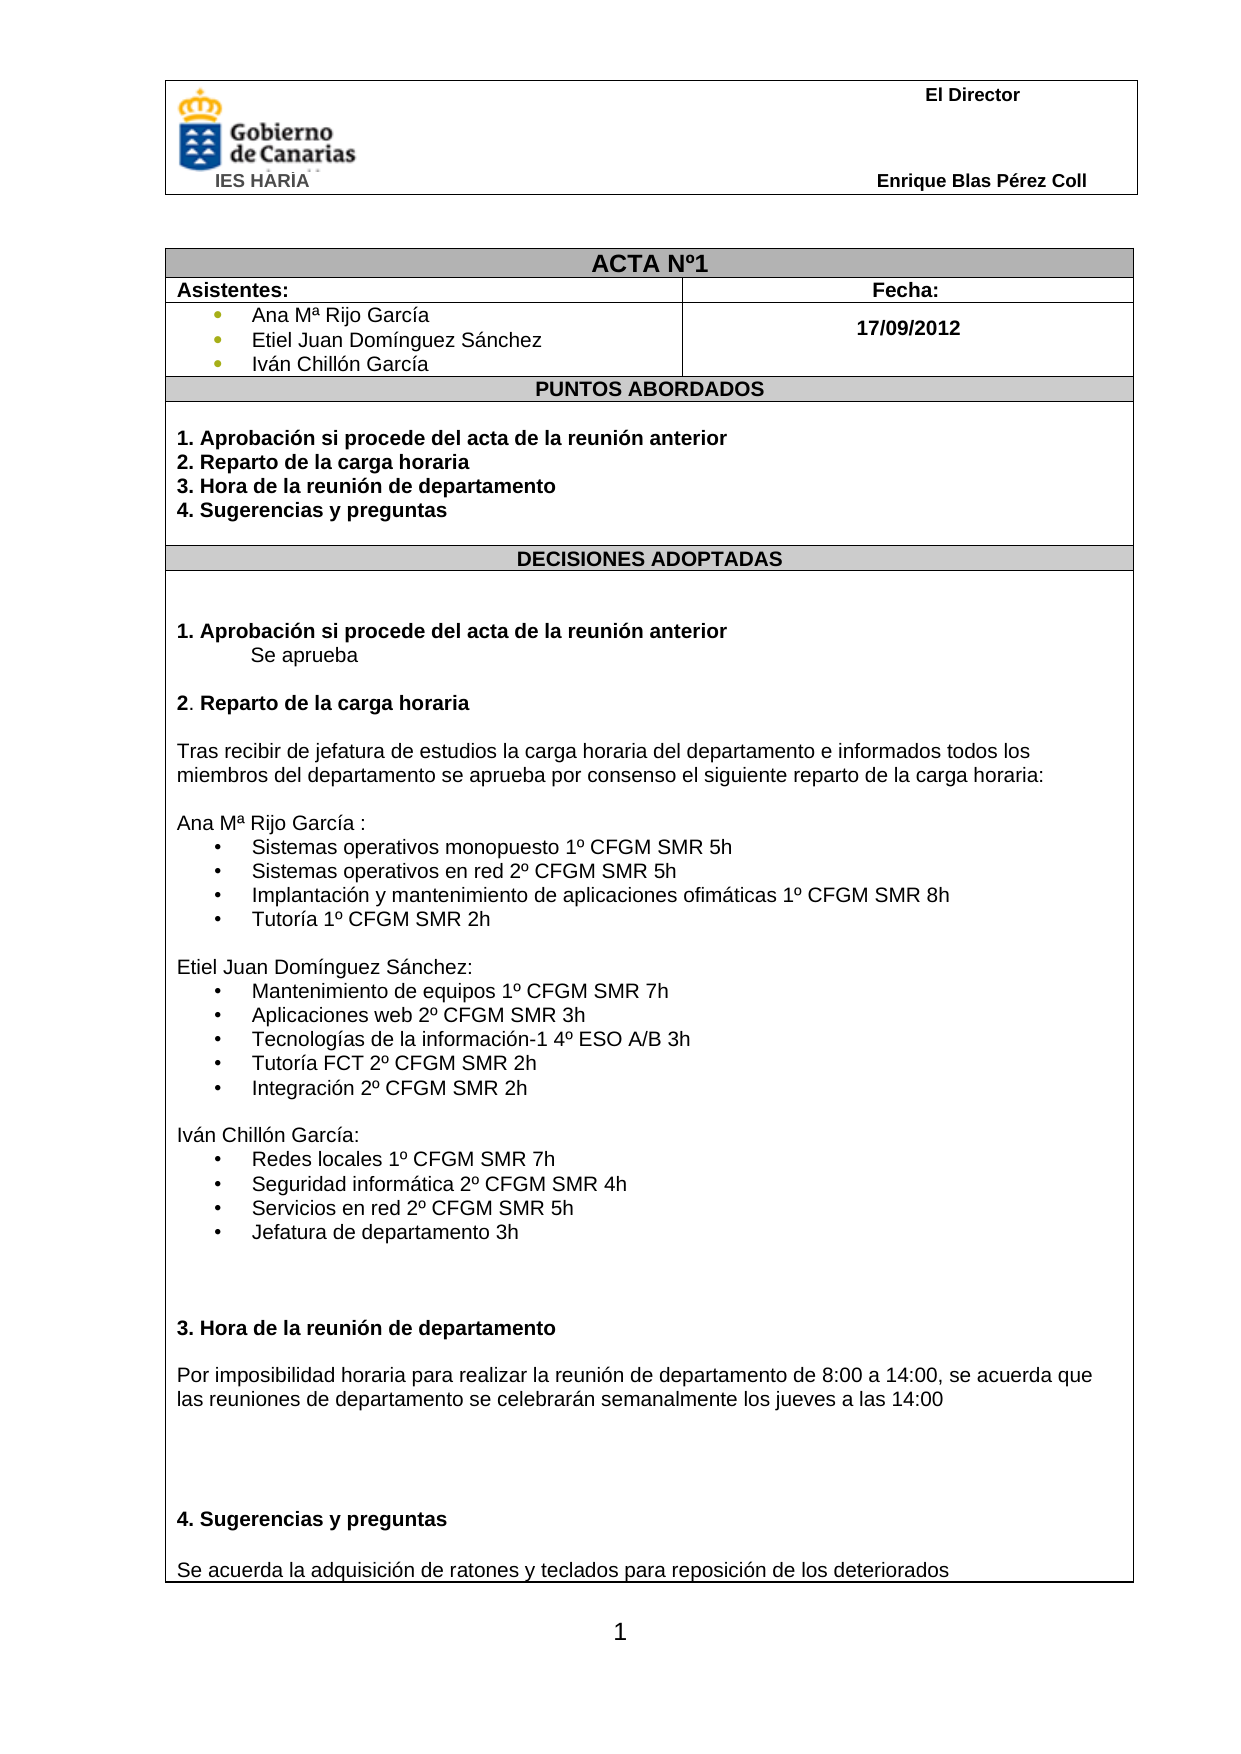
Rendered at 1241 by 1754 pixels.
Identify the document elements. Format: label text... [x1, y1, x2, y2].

table_cell DECISIONES ADOPTADAS [166, 546, 1133, 570]
table_cell 1. Aprobación si procede del acta de la reunión anterior 2. Reparto de la carga horaria 3. Hora de la reunión de departamento 4. Sugerencias y preguntas [166, 402, 1133, 545]
table_cell Asistentes: [166, 278, 682, 302]
picture [173, 85, 359, 172]
table_cell Ana Mª Rijo García Etiel Juan Domínguez Sánchez Iván Chillón García [166, 303, 682, 376]
table_cell PUNTOS ABORDADOS [166, 377, 1133, 401]
table_cell 1. Aprobación si procede del acta de la reunión anterior Se aprueba 2. Reparto de la carga horaria Tras recibir de jefatura de estudios la carga horaria del departamento e informados todos los miembros del departamento se aprueba por consenso el siguiente reparto de la carga horaria: Ana Mª Rijo García : Sistemas operativos monopuesto 1º CFGM SMR 5h Sistemas operativos en red 2º CFGM SMR 5h Implantación y mantenimiento de aplicaciones ofimáticas 1º CFGM SMR 8h Tutoría 1º CFGM SMR 2h Etiel Juan Domínguez Sánchez: Mantenimiento de equipos 1º CFGM SMR 7h Aplicaciones web 2º CFGM SMR 3h Tecnologías de la información-1 4º ESO A/B 3h Tutoría FCT 2º CFGM SMR 2h Integración 2º CFGM SMR 2h Iván Chillón García: Redes locales 1º CFGM SMR 7h Seguridad informática 2º CFGM SMR 4h Servicios en red 2º CFGM SMR 5h Jefatura de departamento 3h 3. Hora de la reunión de departamento Por imposibilidad horaria para realizar la reunión de departamento de 8:00 a 14:00, se acuerda que las reuniones de departamento se celebrarán semanalmente los jueves a las 14:00 4. Sugerencias y preguntas Se acuerda la adquisición de ratones y teclados para reposición de los deteriorados [166, 571, 1133, 1581]
table_header ACTA Nº1 [166, 249, 1133, 277]
table_cell Fecha: [683, 278, 1133, 302]
table_cell 17/09/2012 [683, 303, 1133, 376]
